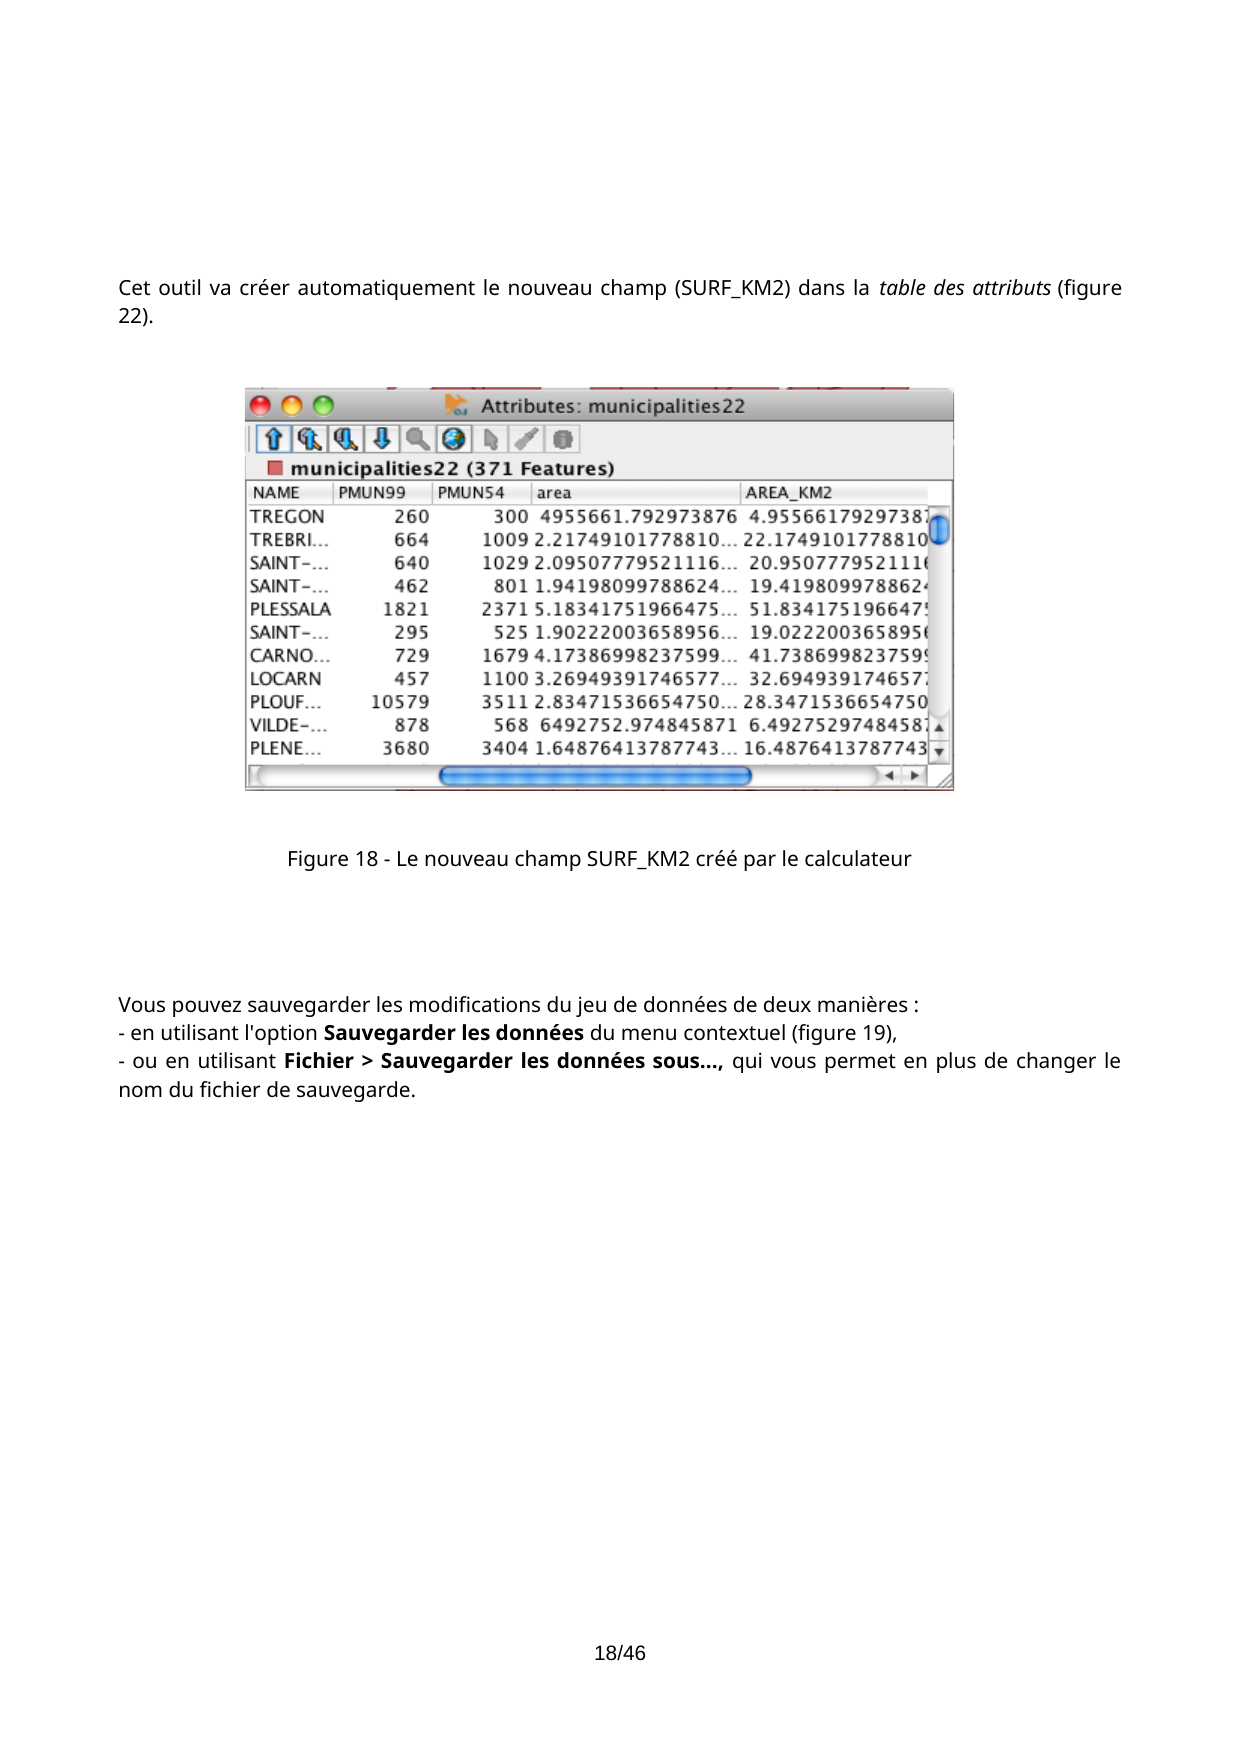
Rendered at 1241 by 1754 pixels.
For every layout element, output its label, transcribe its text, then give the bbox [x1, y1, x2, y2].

text - ou en utilisant Fichier > Sauvegarder les données sous..., qui vous permet en plus de changer le nom du fichier de sauvegarde. [118, 1047, 1122, 1103]
text Figure 18 - Le nouveau champ SURF_KM2 créé par le calculateur [203, 844, 996, 872]
text Vous pouvez sauvegarder les modifications du jeu de données de deux manières : [118, 990, 1122, 1018]
picture [244, 387, 955, 791]
text - en utilisant l'option Sauvegarder les données du menu contextuel (figure 19), [118, 1018, 1122, 1047]
text Cet outil va créer automatiquement le nouveau champ (SURF_KM2) dans la table des attributs (figure 22). [118, 273, 1122, 330]
